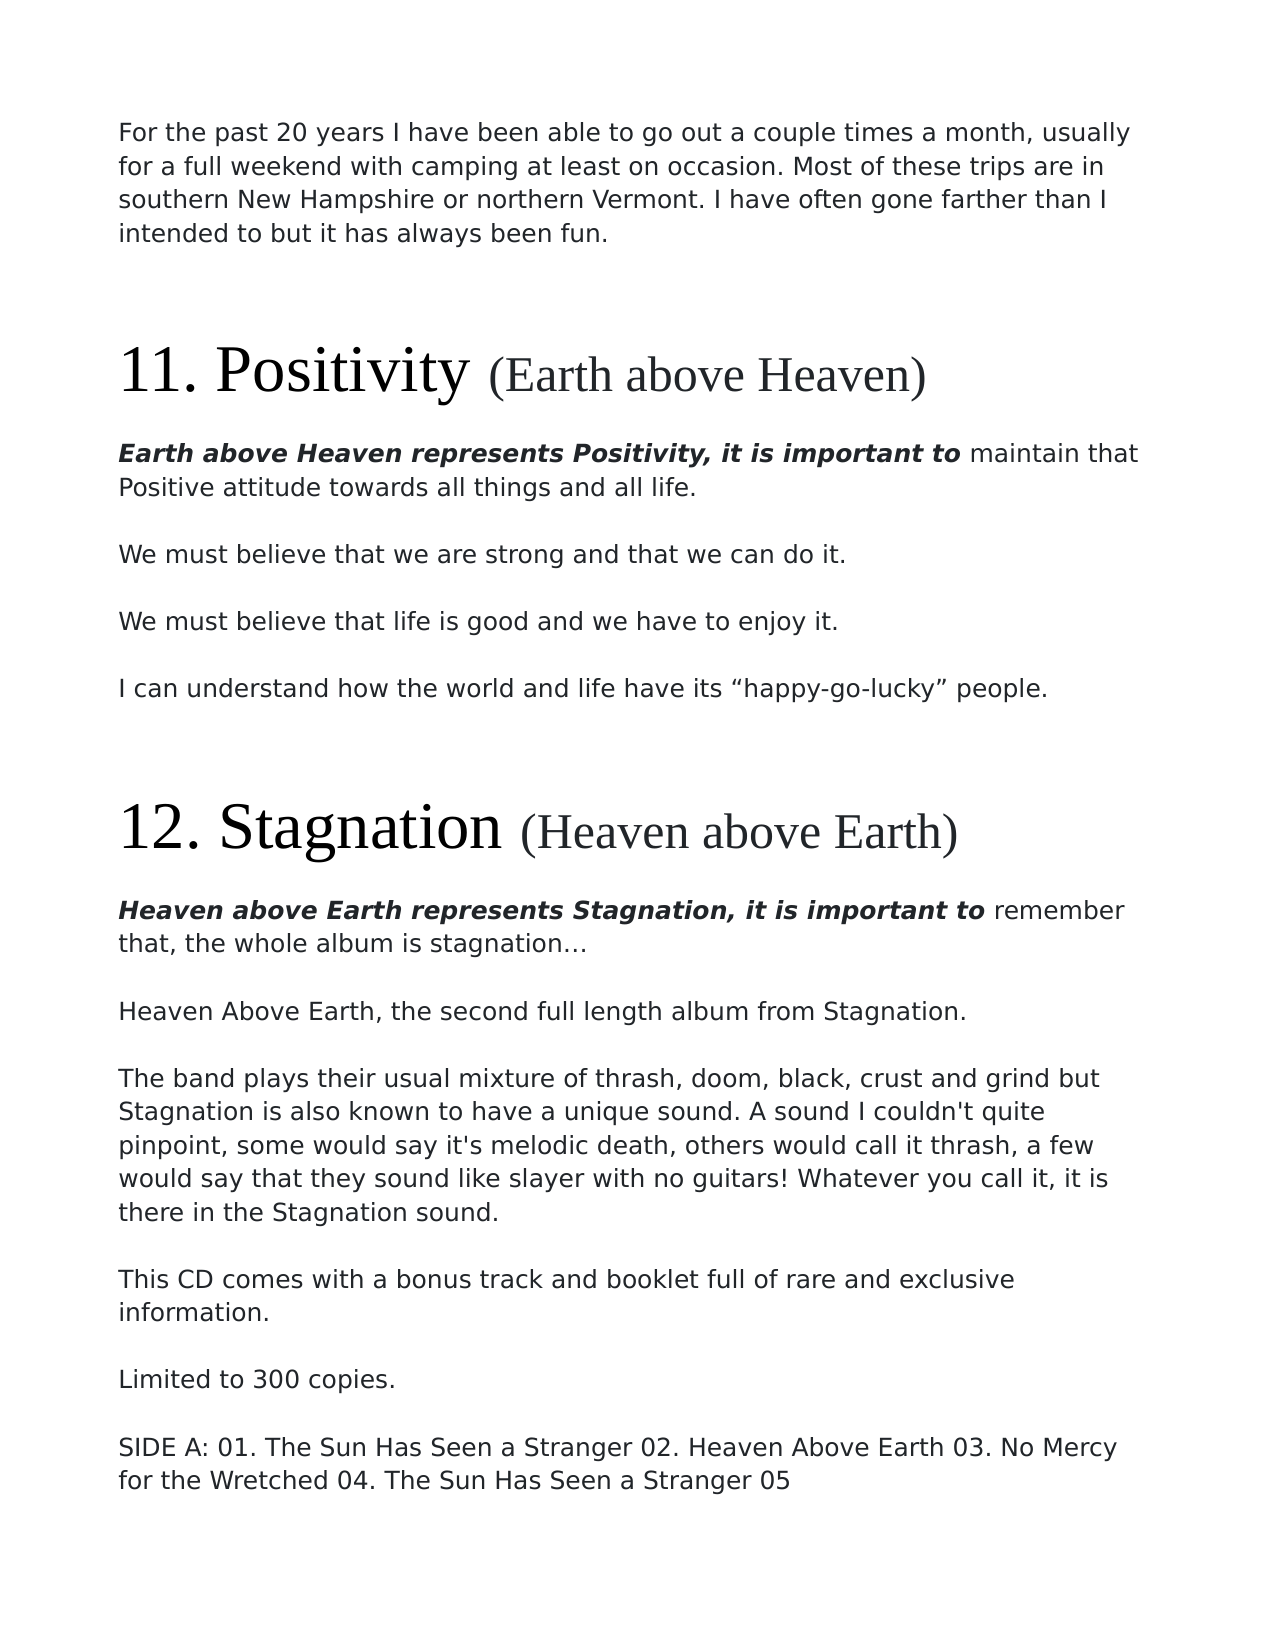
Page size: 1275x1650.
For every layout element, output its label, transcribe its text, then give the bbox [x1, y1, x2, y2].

text The band plays their usual mixture of thrash, doom, black, crust and grind but Stagnation is also known to have a unique sound. A sound I couldn't quite pinpoint, some would say it's melodic death, others would call it thrash, a few would say that they sound like slayer with no guitars! Whatever you call it, it is there in the Stagnation sound. [118, 1064, 1157, 1227]
text I can understand how the world and life have its “happy-go-lucky” people. [118, 674, 1157, 703]
text We must believe that life is good and we have to enjoy it. [118, 607, 1157, 636]
text Heaven above Earth represents Stagnation, it is important to remember that, the whole album is stagnation… [118, 896, 1157, 959]
text Earth above Heaven represents Positivity, it is important to maintain that Positive attitude towards all things and all life. [118, 439, 1157, 502]
text This CD comes with a bonus track and booklet full of rare and exclusive information. [118, 1265, 1157, 1328]
text We must believe that we are strong and that we can do it. [118, 540, 1157, 569]
text Heaven Above Earth, the second full length album from Stagnation. [118, 997, 1157, 1026]
text For the past 20 years I have been able to go out a couple times a month, usually for a full weekend with camping at least on occasion. Most of these trips are in southern New Hampshire or northern Vermont. I have often gone farther than I intended to but it has always been fun. [118, 118, 1157, 248]
text 11. Positivity (Earth above Heaven) [118, 329, 1157, 406]
text SIDE A: 01. The Sun Has Seen a Stranger 02. Heaven Above Earth 03. No Mercy for the Wretched 04. The Sun Has Seen a Stranger 05 [118, 1433, 1157, 1495]
text 12. Stagnation (Heaven above Earth) [118, 786, 1157, 862]
text Limited to 300 copies. [118, 1366, 1157, 1395]
